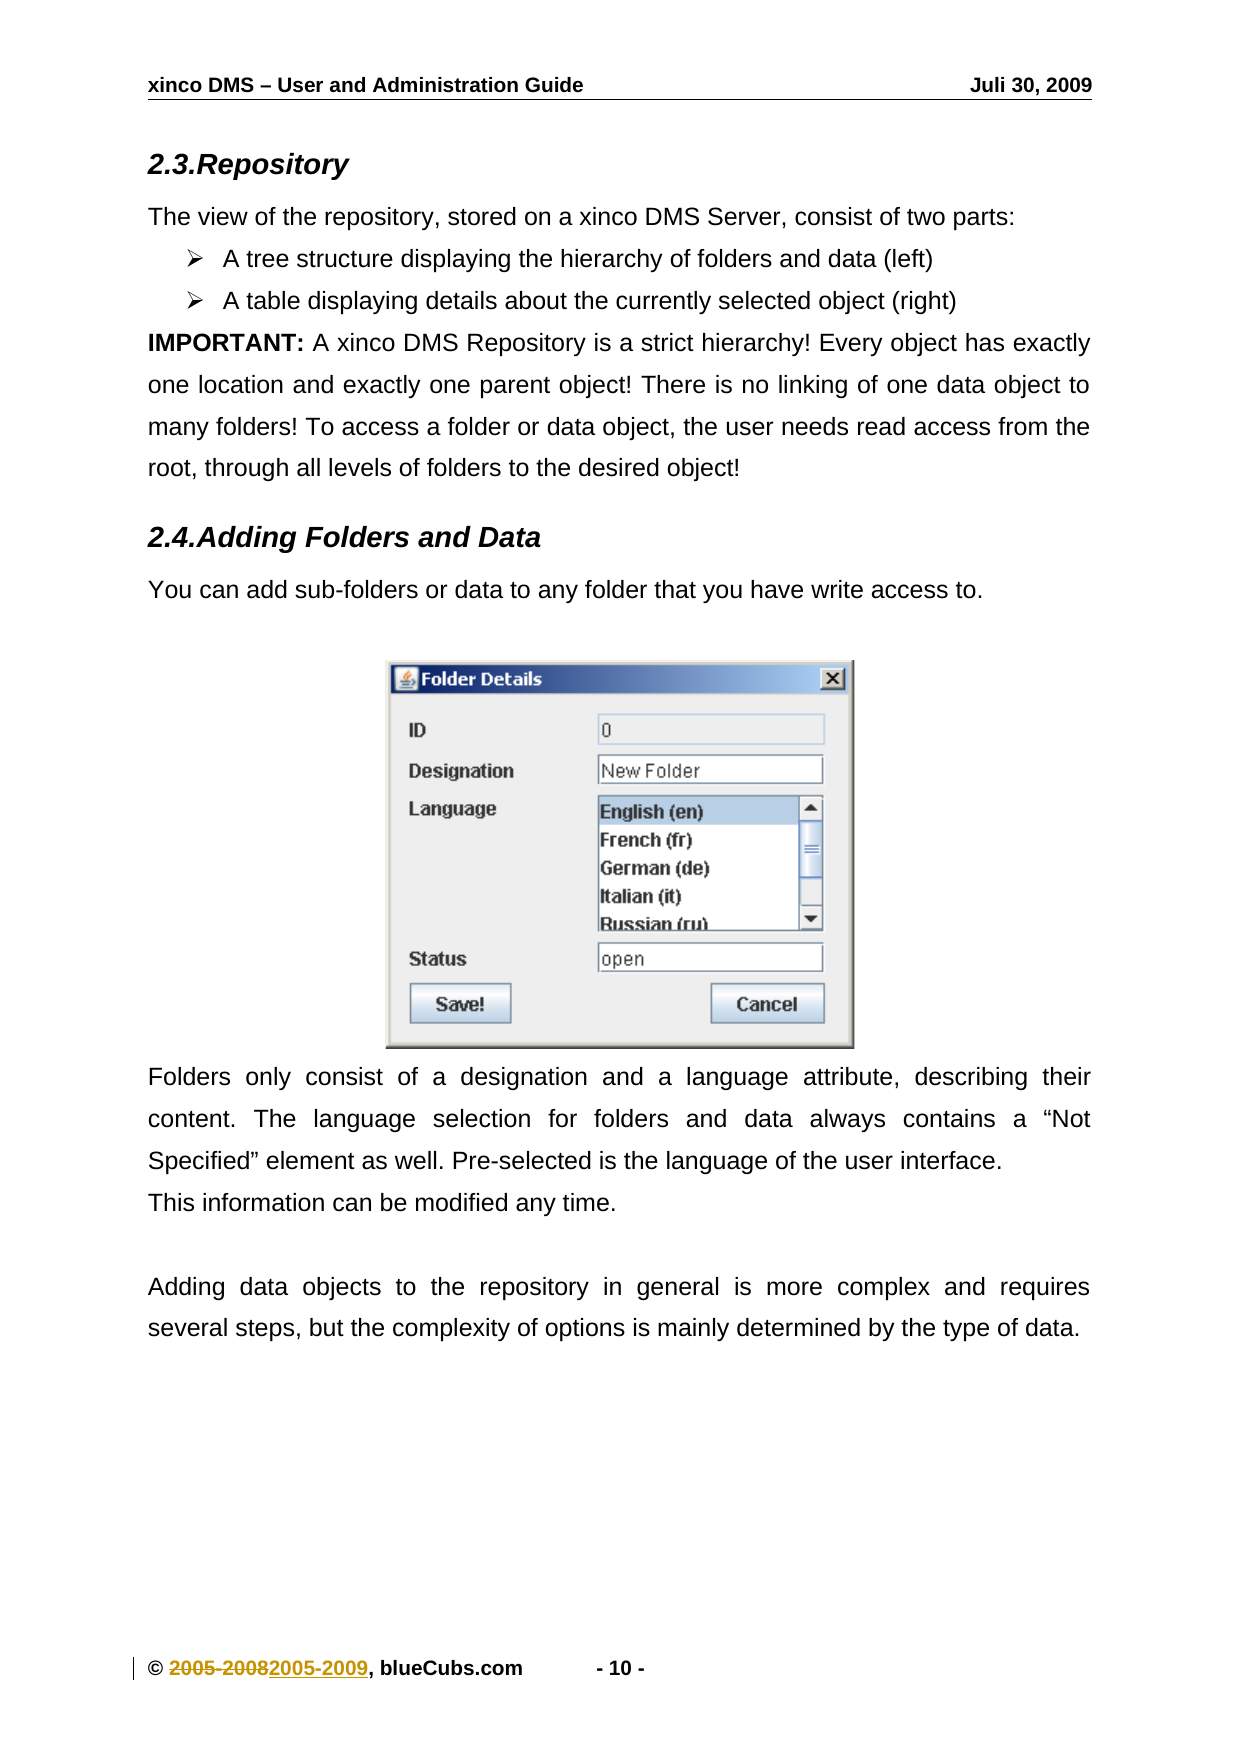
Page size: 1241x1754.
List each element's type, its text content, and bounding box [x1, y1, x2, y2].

text Folders only consist of a designation and a language attribute, describing their content. The language selection for folders and data always contains a “Not Specified” element as well. Pre-selected is the language of the user interface. [148, 660, 1092, 1175]
text Adding data objects to the repository in general is more complex and requires several steps, but the complexity of options is mainly determined by the type of data. [148, 1272, 1092, 1342]
text The view of the repository, stored on a xinco DMS Server, consist of two parts: [148, 203, 1092, 231]
list A tree structure displaying the hierarchy of folders and data (left) [185, 245, 1092, 273]
text You can add sub-folders or data to any folder that you have write access to. [148, 576, 1092, 604]
picture [385, 660, 855, 1049]
list A table displaying details about the currently selected object (right) [185, 287, 1092, 315]
text IMPORTANT: A xinco DMS Repository is a strict hierarchy! Every object has exactly one location and exactly one parent object! There is no linking of one data object to many folders! To access a folder or data object, the user needs read access from the root, through all levels of folders to the desired object! [148, 329, 1092, 482]
subtitle Adding Folders and Data [148, 521, 1092, 554]
subtitle Repository [148, 148, 1092, 180]
text This information can be modified any time. [148, 1189, 1092, 1217]
